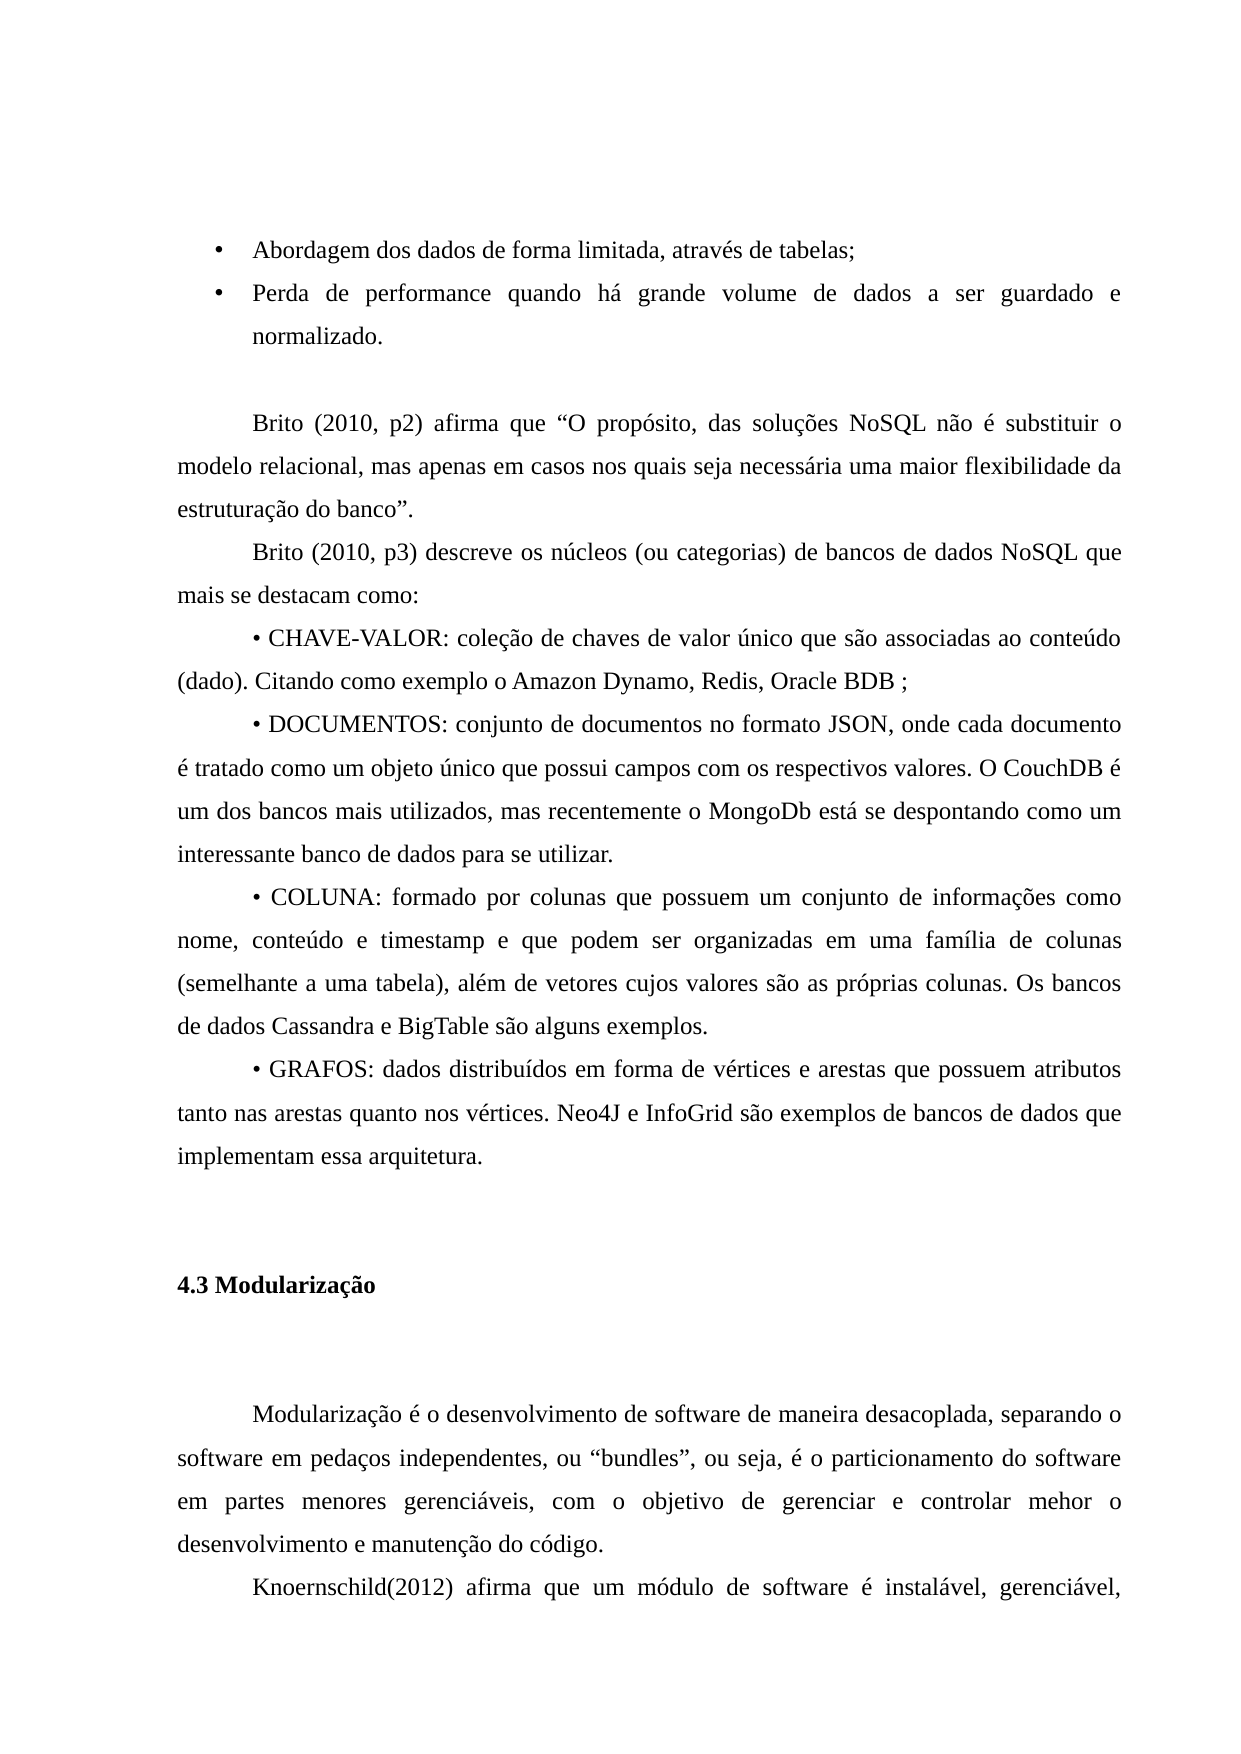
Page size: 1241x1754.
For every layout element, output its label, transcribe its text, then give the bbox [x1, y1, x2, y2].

text Modularização é o desenvolvimento de software de maneira desacoplada, separando o software em pedaços independentes, ou “bundles”, ou seja, é o particionamento do software em partes menores gerenciáveis, com o objetivo de gerenciar e controlar mehor o desenvolvimento e manutenção do código. [177, 1399, 1122, 1558]
list Abordagem dos dados de forma limitada, através de tabelas; [214, 235, 1122, 264]
text • CHAVE-VALOR: coleção de chaves de valor único que são associadas ao conteúdo (dado). Citando como exemplo o Amazon Dynamo, Redis, Oracle BDB ; [177, 623, 1122, 695]
text Brito (2010, p3) descreve os núcleos (ou categorias) de bancos de dados NoSQL que mais se destacam como: [177, 537, 1122, 609]
subtitle 4.3 Modularização [177, 1270, 1122, 1299]
text • DOCUMENTOS: conjunto de documentos no formato JSON, onde cada documento é tratado como um objeto único que possui campos com os respectivos valores. O CouchDB é um dos bancos mais utilizados, mas recentemente o MongoDb está se despontando como um interessante banco de dados para se utilizar. [177, 709, 1122, 868]
list Perda de performance quando há grande volume de dados a ser guardado e normalizado. [214, 278, 1122, 350]
text • COLUNA: formado por colunas que possuem um conjunto de informações como nome, conteúdo e timestamp e que podem ser organizadas em uma família de colunas (semelhante a uma tabela), além de vetores cujos valores são as próprias colunas. Os bancos de dados Cassandra e BigTable são alguns exemplos. [177, 882, 1122, 1040]
text Brito (2010, p2) afirma que “O propósito, das soluções NoSQL não é substituir o modelo relacional, mas apenas em casos nos quais seja necessária uma maior flexibilidade da estruturação do banco”. [177, 408, 1122, 523]
text • GRAFOS: dados distribuídos em forma de vértices e arestas que possuem atributos tanto nas arestas quanto nos vértices. Neo4J e InfoGrid são exemplos de bancos de dados que implementam essa arquitetura. [177, 1054, 1122, 1169]
text Knoernschild(2012) afirma que um módulo de software é instalável, gerenciável, [177, 1572, 1122, 1601]
